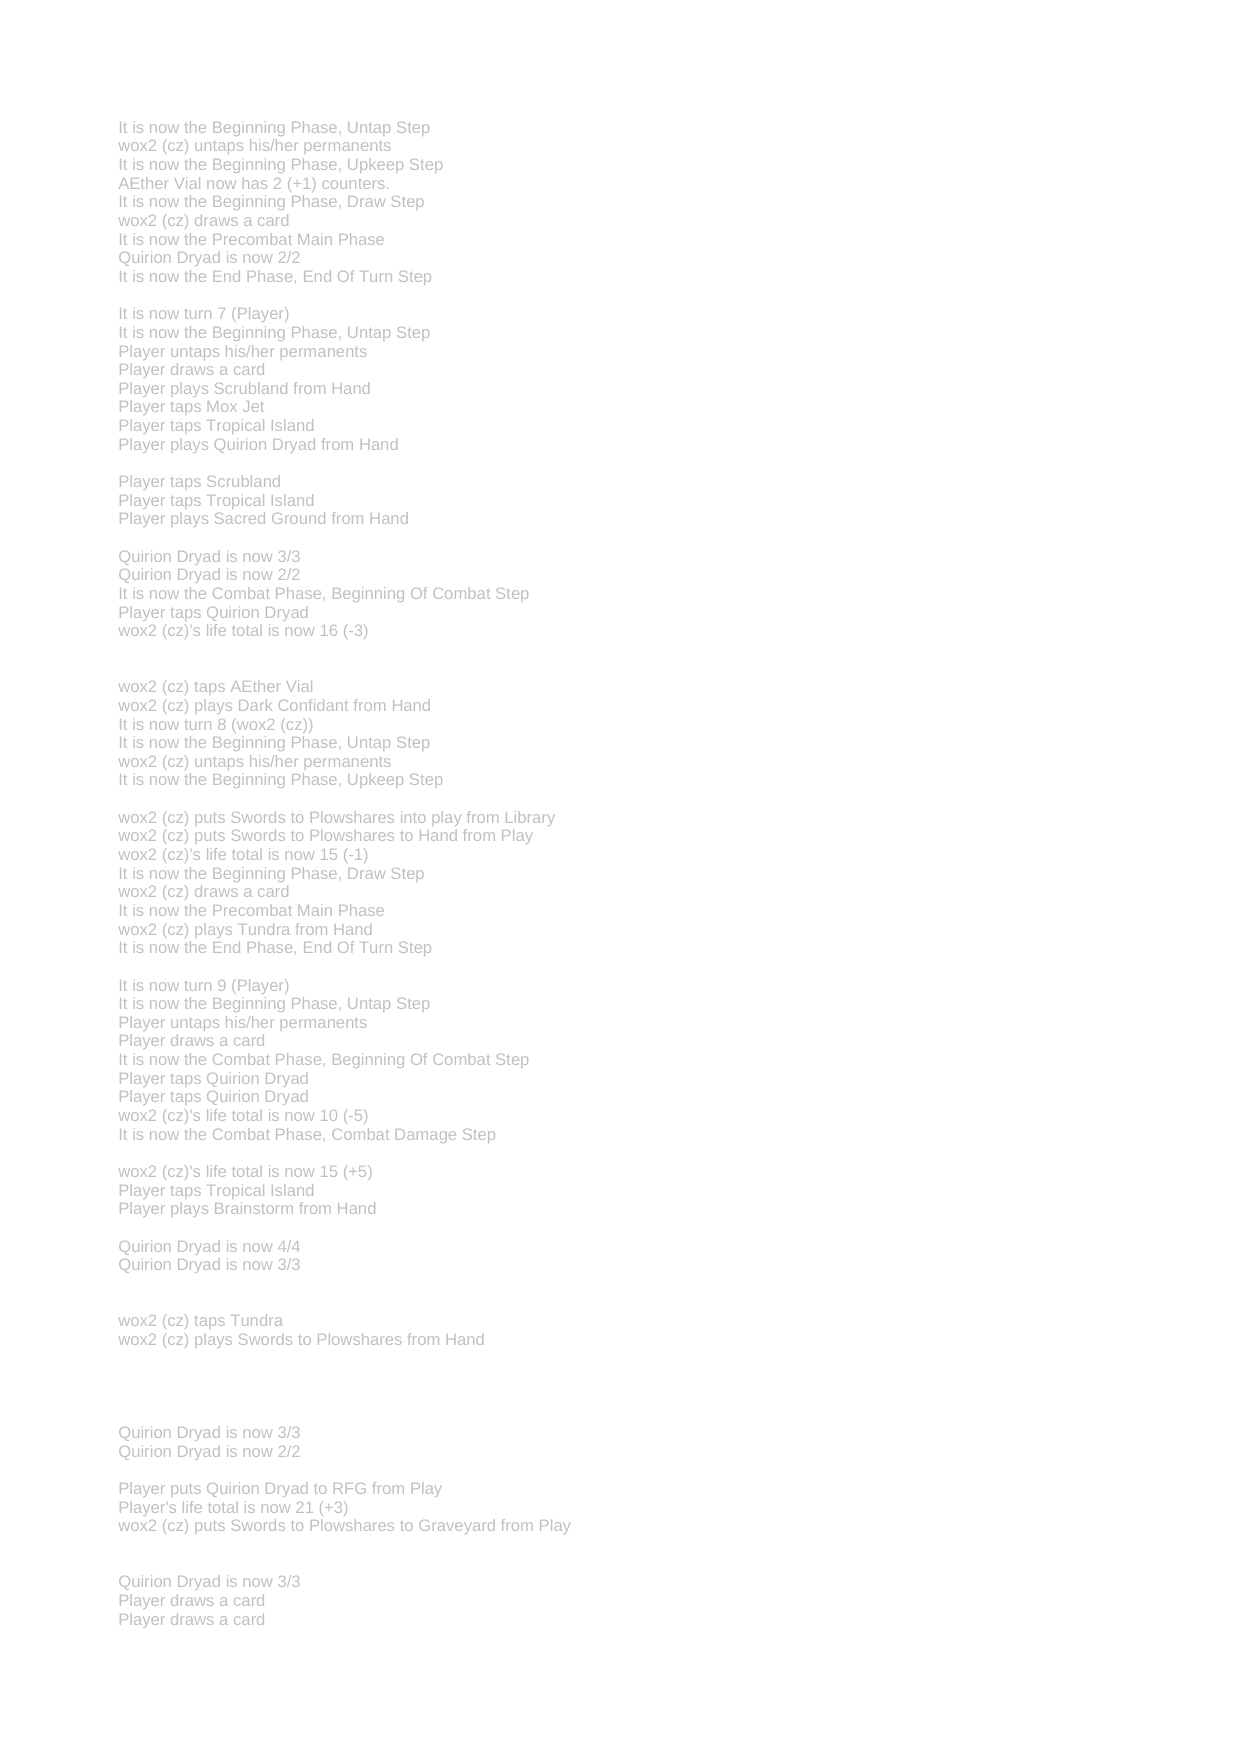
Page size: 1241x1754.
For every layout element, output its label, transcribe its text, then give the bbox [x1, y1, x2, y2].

text <wox2 (cz)> Ok [118, 528, 1122, 547]
text <wox2 (cz)> to putting counter [118, 1386, 1122, 1405]
text <wox2 (cz)> Ok [118, 454, 1122, 472]
text Player taps Quirion Dryad [118, 1088, 1122, 1106]
text wox2 (cz)'s life total is now 10 (-5) [118, 1106, 1122, 1125]
text <Player> End my turn [118, 640, 1122, 659]
text It is now the End Phase, End Of Turn Step [118, 267, 1122, 286]
text Quirion Dryad is now 3/3 [118, 1423, 1122, 1442]
text Quirion Dryad is now 2/2 [118, 566, 1122, 584]
text <wox2 (cz)> Ok [118, 1554, 1122, 1572]
text Quirion Dryad is now 3/3 [118, 1256, 1122, 1274]
text Player's life total is now 21 (+3) [118, 1498, 1122, 1517]
text Player draws a card [118, 361, 1122, 379]
text It is now the Beginning Phase, Draw Step [118, 864, 1122, 883]
text It is now turn 7 (Player) [118, 304, 1122, 323]
text It is now the Beginning Phase, Untap Step [118, 323, 1122, 342]
text Player untaps his/her permanents [118, 1013, 1122, 1032]
text wox2 (cz) untaps his/her permanents [118, 137, 1122, 155]
text AEther Vial now has 2 (+1) counters. [118, 174, 1122, 193]
text wox2 (cz) puts Swords to Plowshares into play from Library [118, 808, 1122, 827]
text It is now the End Phase, End Of Turn Step [118, 938, 1122, 957]
text Player taps Quirion Dryad [118, 1069, 1122, 1088]
text <wox2 (cz)> Ok? [118, 1461, 1122, 1479]
text wox2 (cz) taps AEther Vial [118, 677, 1122, 696]
text It is now the Precombat Main Phase [118, 901, 1122, 920]
text Player taps Tropical Island [118, 416, 1122, 435]
text wox2 (cz) plays Dark Confidant from Hand [118, 696, 1122, 715]
text wox2 (cz) puts Swords to Plowshares to Hand from Play [118, 827, 1122, 845]
text Player plays Quirion Dryad from Hand [118, 435, 1122, 454]
text Quirion Dryad is now 3/3 [118, 547, 1122, 566]
text <wox2 (cz)> Brainstorm is ok [118, 1535, 1122, 1554]
text Quirion Dryad is now 3/3 [118, 1572, 1122, 1591]
text wox2 (cz)'s life total is now 15 (+5) [118, 1162, 1122, 1181]
text It is now the Beginning Phase, Draw Step [118, 193, 1122, 211]
text It is now turn 8 (wox2 (cz)) [118, 715, 1122, 733]
text wox2 (cz) draws a card [118, 883, 1122, 901]
text Player plays Sacred Ground from Hand [118, 510, 1122, 528]
text Player taps Tropical Island [118, 1181, 1122, 1199]
text Player plays Scrubland from Hand [118, 379, 1122, 398]
text <wox2 (cz)> End my turn [118, 957, 1122, 976]
text Player puts Quirion Dryad to RFG from Play [118, 1479, 1122, 1498]
text It is now the Beginning Phase, Untap Step [118, 733, 1122, 752]
text wox2 (cz) plays Tundra from Hand [118, 920, 1122, 938]
text Player taps Quirion Dryad [118, 603, 1122, 622]
text wox2 (cz) taps Tundra [118, 1311, 1122, 1330]
text It is now the Precombat Main Phase [118, 230, 1122, 249]
text It is now the Combat Phase, Beginning Of Combat Step [118, 1050, 1122, 1069]
text It is now the Combat Phase, Beginning Of Combat Step [118, 584, 1122, 603]
text Player draws a card [118, 1032, 1122, 1050]
text <wox2 (cz)> Wait! [118, 1274, 1122, 1293]
text Player plays Brainstorm from Hand [118, 1199, 1122, 1218]
text <Player> Wait! [118, 1144, 1122, 1162]
text wox2 (cz)'s life total is now 16 (-3) [118, 622, 1122, 640]
text <Player> Ok [118, 789, 1122, 808]
text wox2 (cz) untaps his/her permanents [118, 752, 1122, 771]
text Player taps Scrubland [118, 472, 1122, 491]
text wox2 (cz) puts Swords to Plowshares to Graveyard from Play [118, 1517, 1122, 1535]
text It is now the Combat Phase, Combat Damage Step [118, 1125, 1122, 1144]
text It is now the Beginning Phase, Untap Step [118, 118, 1122, 137]
text wox2 (cz)'s life total is now 15 (-1) [118, 845, 1122, 864]
text wox2 (cz) plays Swords to Plowshares from Hand [118, 1330, 1122, 1349]
text Quirion Dryad is now 2/2 [118, 249, 1122, 267]
text <wox2 (cz)> EOT [118, 659, 1122, 677]
text <wox2 (cz)> Sword in response [118, 1349, 1122, 1367]
text It is now the Beginning Phase, Untap Step [118, 994, 1122, 1013]
text Player taps Mox Jet [118, 398, 1122, 416]
text <Player> Ok [118, 1367, 1122, 1386]
text It is now the Beginning Phase, Upkeep Step [118, 771, 1122, 789]
text Player taps Tropical Island [118, 491, 1122, 510]
text <wox2 (cz)> Thinking [118, 1293, 1122, 1311]
text Player draws a card [118, 1610, 1122, 1628]
text It is now turn 9 (Player) [118, 976, 1122, 994]
text <wox2 (cz)> End my turn [118, 286, 1122, 304]
text Quirion Dryad is now 4/4 [118, 1237, 1122, 1256]
text <wox2 (cz)> so +3 [118, 1405, 1122, 1423]
text Quirion Dryad is now 2/2 [118, 1442, 1122, 1461]
text It is now the Beginning Phase, Upkeep Step [118, 155, 1122, 174]
text Player untaps his/her permanents [118, 342, 1122, 361]
text wox2 (cz) draws a card [118, 211, 1122, 230]
text Player draws a card [118, 1591, 1122, 1610]
text <wox2 (cz)> Thinking [118, 1218, 1122, 1237]
